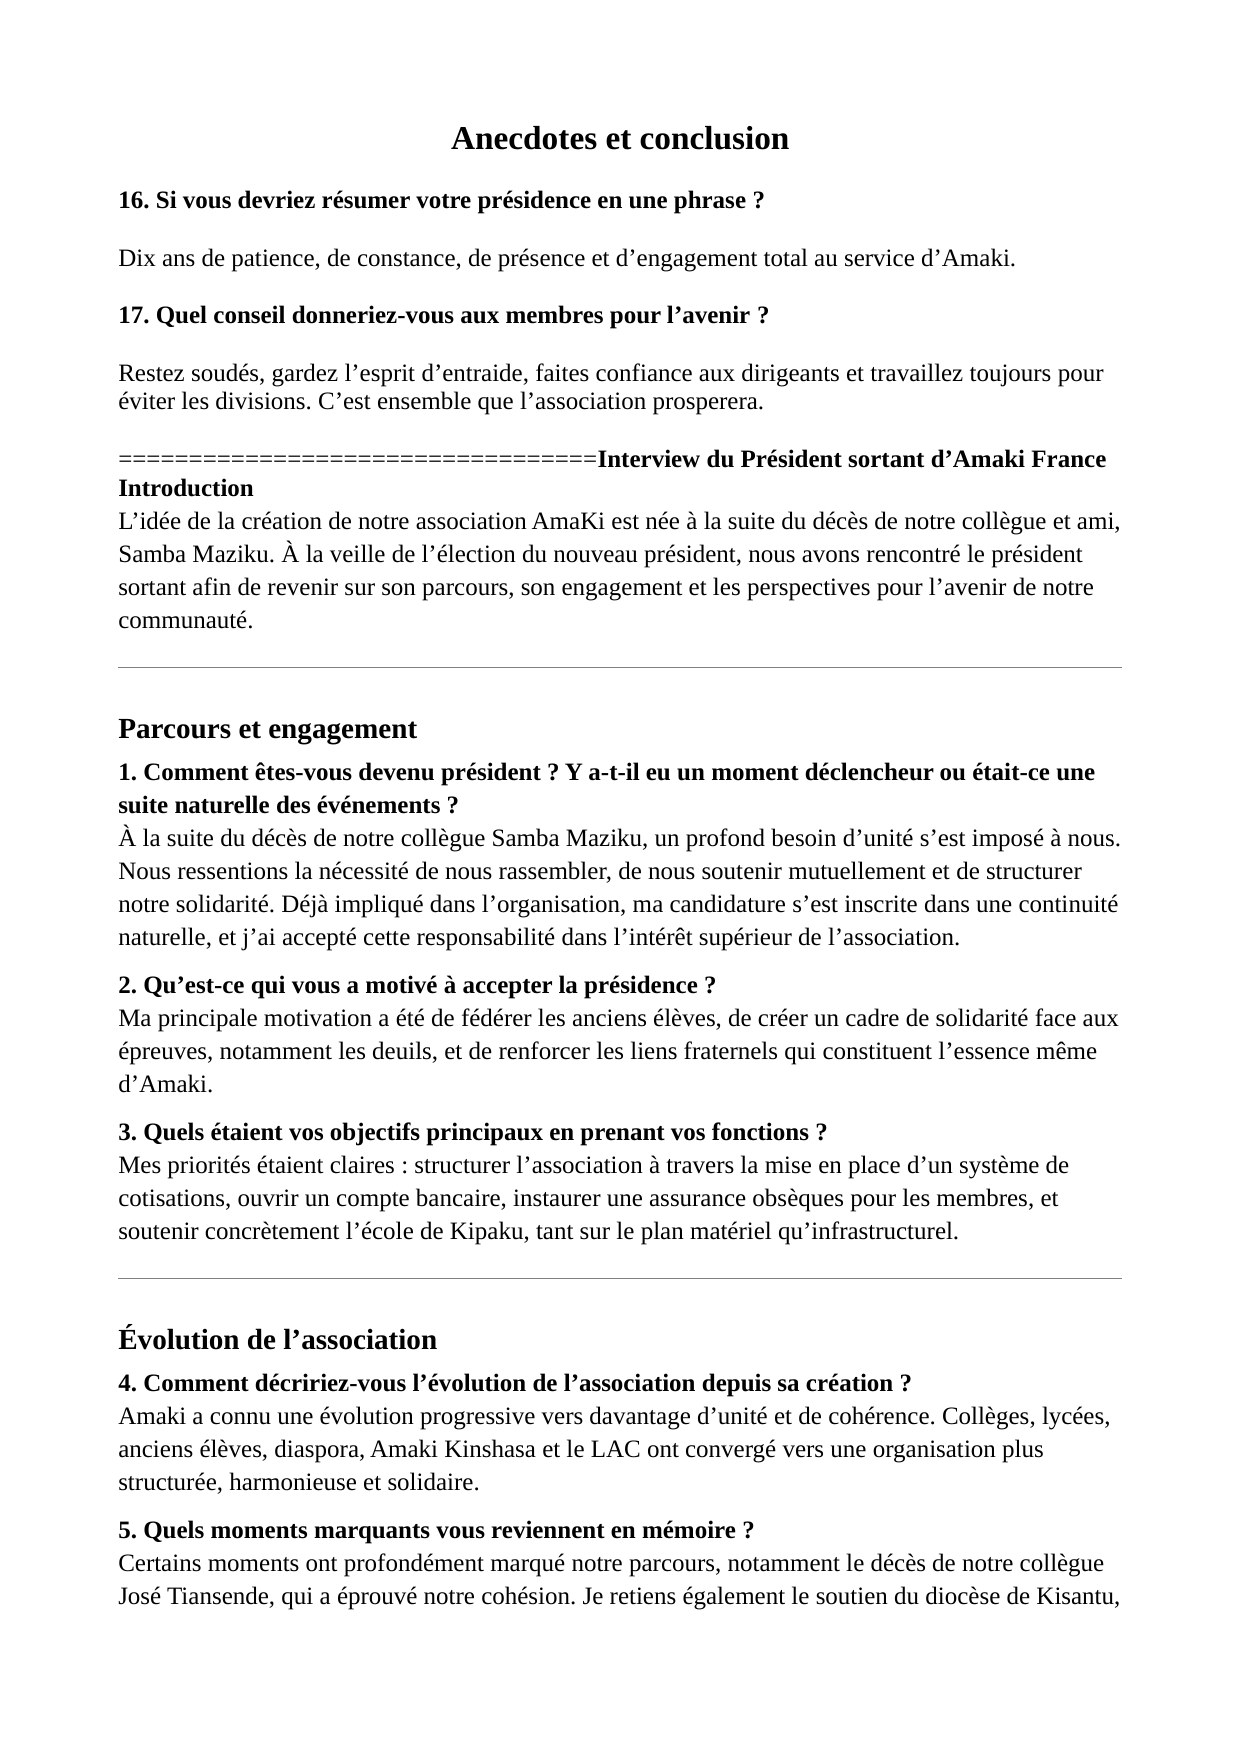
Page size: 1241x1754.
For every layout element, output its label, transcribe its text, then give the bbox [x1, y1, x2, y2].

text 2. Qu’est-ce qui vous a motivé à accepter la présidence ? Ma principale motivation a été de fédérer les anciens élèves, de créer un cadre de solidarité face aux épreuves, notamment les deuils, et de renforcer les liens fraternels qui constituent l’essence même d’Amaki. [118, 970, 1122, 1098]
text Anecdotes et conclusion [118, 118, 1122, 156]
text Restez soudés, gardez l’esprit d’entraide, faites confiance aux dirigeants et travaillez toujours pour éviter les divisions. C’est ensemble que l’association prosperera. [118, 358, 1122, 415]
text 5. Quels moments marquants vous reviennent en mémoire ? Certains moments ont profondément marqué notre parcours, notamment le décès de notre collègue José Tiansende, qui a éprouvé notre cohésion. Je retiens également le soutien du diocèse de Kisantu, [118, 1515, 1122, 1610]
text 4. Comment décririez-vous l’évolution de l’association depuis sa création ? Amaki a connu une évolution progressive vers davantage d’unité et de cohérence. Collèges, lycées, anciens élèves, diaspora, Amaki Kinshasa et le LAC ont convergé vers une organisation plus structurée, harmonieuse et solidaire. [118, 1368, 1122, 1496]
text 16. Si vous devriez résumer votre présidence en une phrase ? [118, 185, 1122, 214]
subtitle Parcours et engagement [118, 711, 1122, 745]
text 1. Comment êtes-vous devenu président ? Y a-t-il eu un moment déclencheur ou était-ce une suite naturelle des événements ? À la suite du décès de notre collègue Samba Maziku, un profond besoin d’unité s’est imposé à nous. Nous ressentions la nécessité de nous rassembler, de nous soutenir mutuellement et de structurer notre solidarité. Déjà impliqué dans l’organisation, ma candidature s’est inscrite dans une continuité naturelle, et j’ai accepté cette responsabilité dans l’intérêt supérieur de l’association. [118, 757, 1122, 951]
subtitle Évolution de l’association [118, 1322, 1122, 1356]
text 17. Quel conseil donneriez-vous aux membres pour l’avenir ? [118, 300, 1122, 329]
text ==================================Interview du Président sortant d’Amaki France [118, 444, 1122, 473]
text 3. Quels étaient vos objectifs principaux en prenant vos fonctions ? Mes priorités étaient claires : structurer l’association à travers la mise en place d’un système de cotisations, ouvrir un compte bancaire, instaurer une assurance obsèques pour les membres, et soutenir concrètement l’école de Kipaku, tant sur le plan matériel qu’infrastructurel. [118, 1117, 1122, 1244]
text Dix ans de patience, de constance, de présence et d’engagement total au service d’Amaki. [118, 243, 1122, 271]
text Introduction L’idée de la création de notre association AmaKi est née à la suite du décès de notre collègue et ami, Samba Maziku. À la veille de l’élection du nouveau président, nous avons rencontré le président sortant afin de revenir sur son parcours, son engagement et les perspectives pour l’avenir de notre communauté. [118, 473, 1122, 633]
